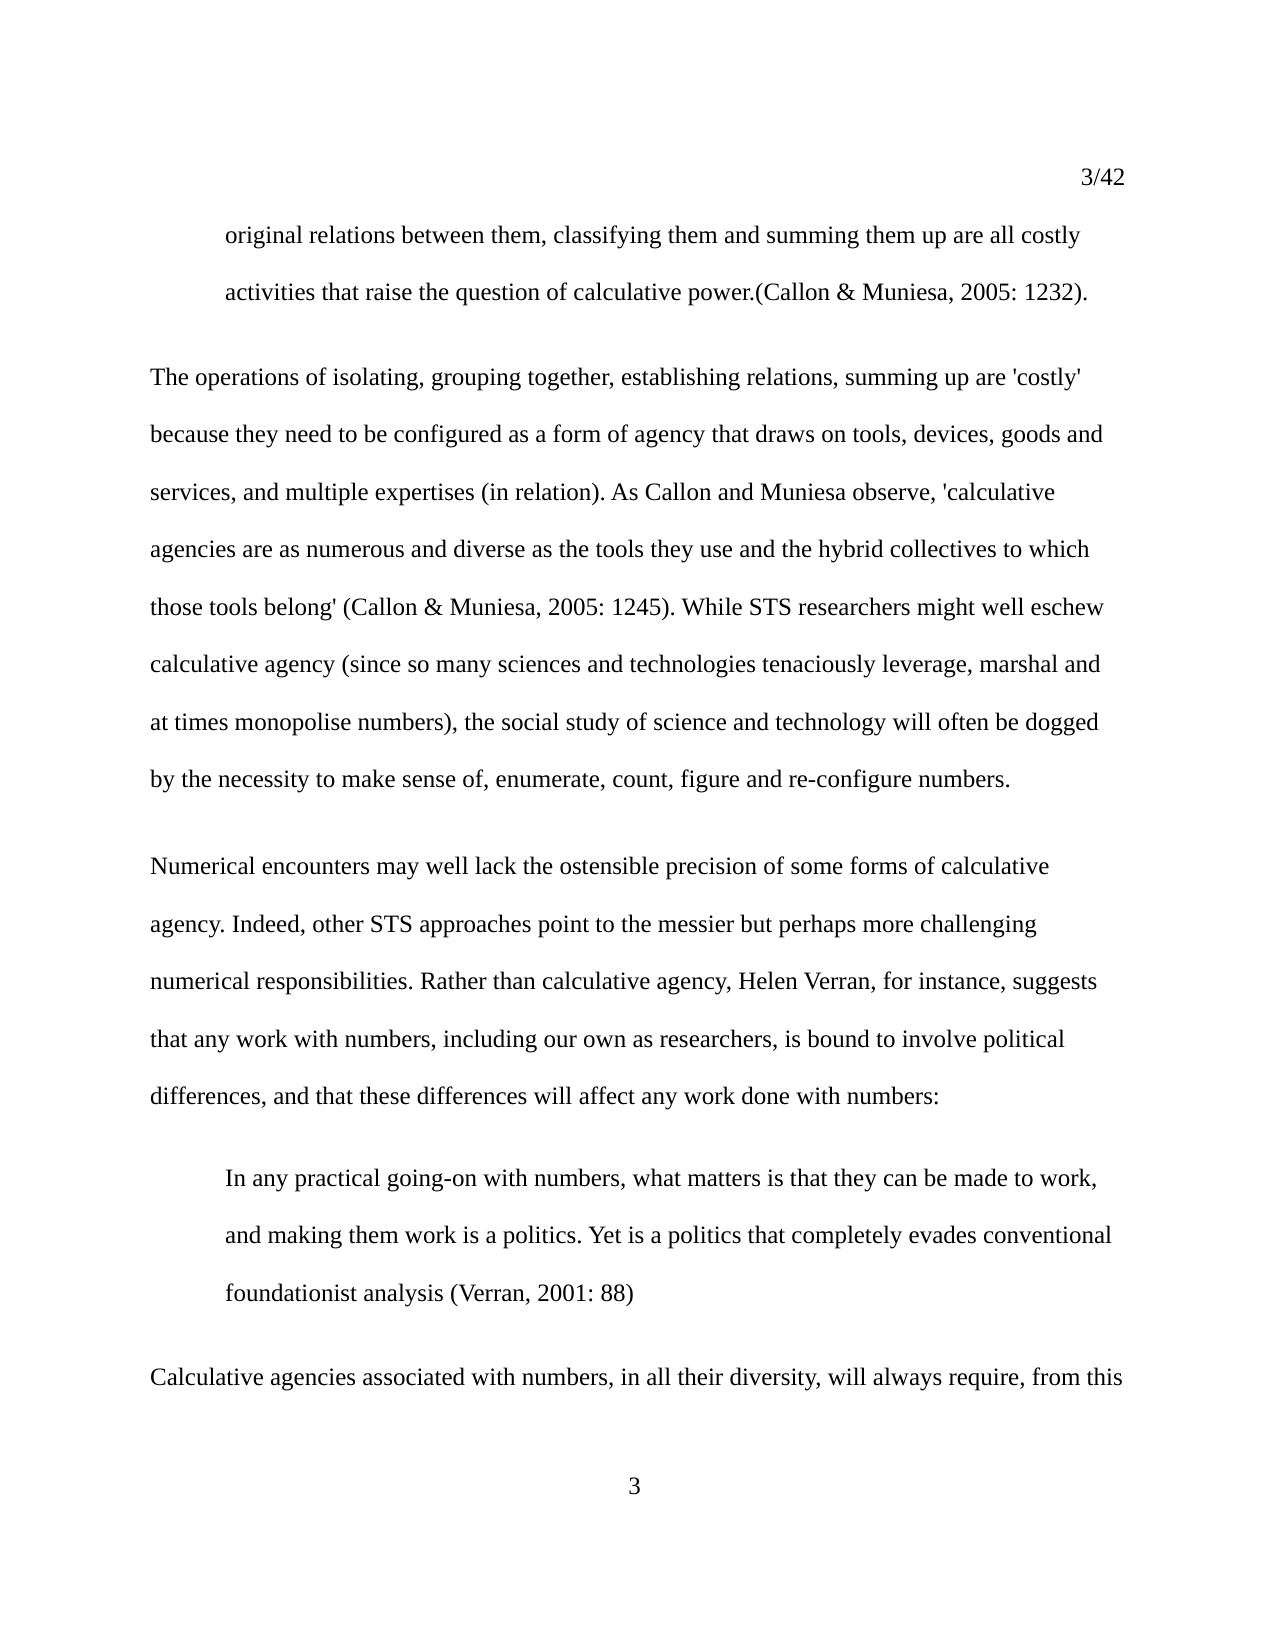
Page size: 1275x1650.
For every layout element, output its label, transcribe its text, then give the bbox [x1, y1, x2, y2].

text Calculative agencies associated with numbers, in all their diversity, will always require, from this [150, 1362, 1125, 1391]
text original relations between them, classifying them and summing them up are all costly activities that raise the question of calculative power.(Callon & Muniesa, 2005: 1232). [225, 220, 1125, 306]
text The operations of isolating, grouping together, establishing relations, summing up are 'costly' because they need to be configured as a form of agency that draws on tools, devices, goods and services, and multiple expertises (in relation). As Callon and Muniesa observe, 'calculative agencies are as numerous and diverse as the tools they use and the hybrid collectives to which those tools belong' (Callon & Muniesa, 2005: 1245). While STS researchers might well eschew calculative agency (since so many sciences and technologies tenaciously leverage, marshal and at times monopolise numbers), the social study of science and technology will often be dogged by the necessity to make sense of, enumerate, count, figure and re-configure numbers. [150, 362, 1125, 793]
text In any practical going-on with numbers, what matters is that they can be made to work, and making them work is a politics. Yet is a politics that completely evades conventional foundationist analysis (Verran, 2001: 88) [225, 1163, 1125, 1306]
text Numerical encounters may well lack the ostensible precision of some forms of calculative agency. Indeed, other STS approaches point to the messier but perhaps more challenging numerical responsibilities. Rather than calculative agency, Helen Verran, for instance, suggests that any work with numbers, including our own as researchers, is bound to involve political differences, and that these differences will affect any work done with numbers: [150, 851, 1125, 1110]
